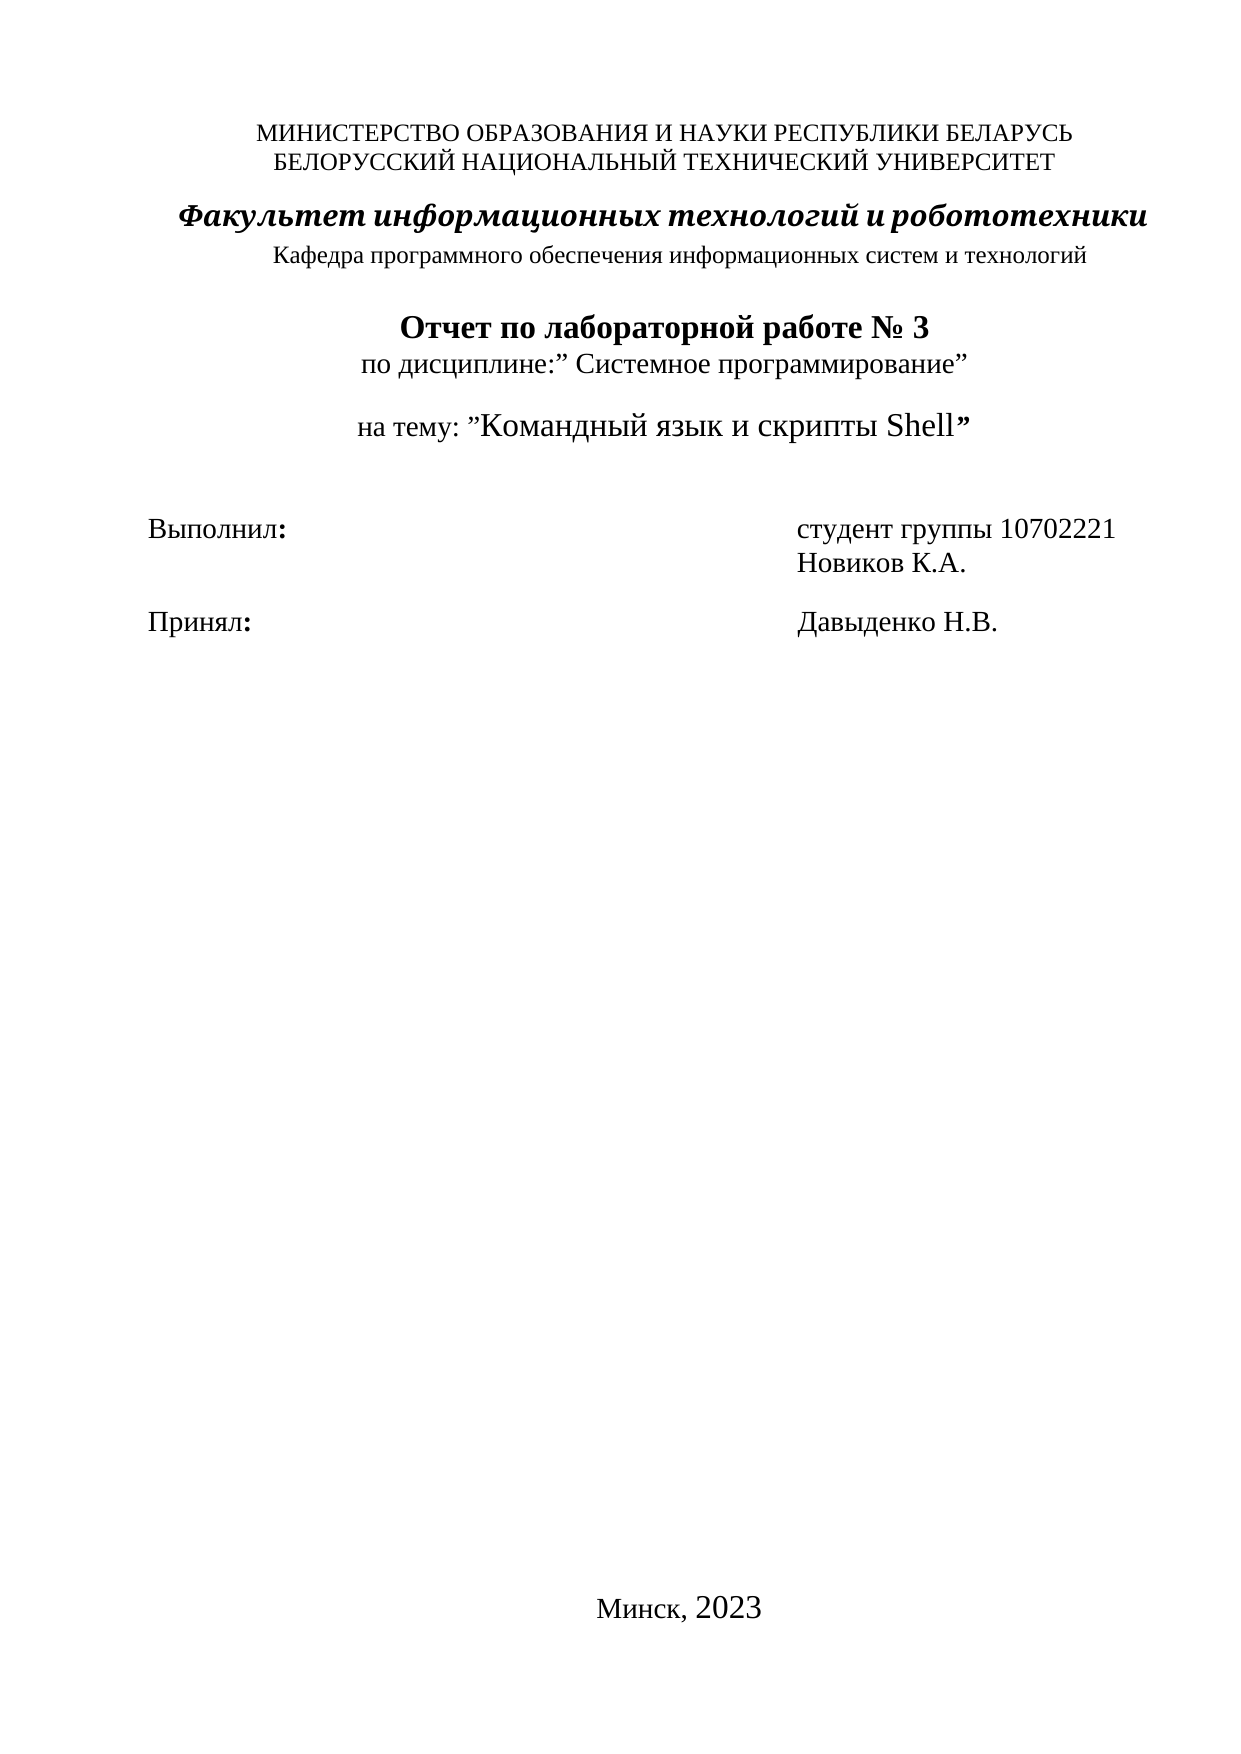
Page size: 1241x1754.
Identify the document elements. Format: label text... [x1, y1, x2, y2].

text Отчет по лабораторной работе № 3 [148, 307, 1181, 346]
text Минск, 2023 [148, 1587, 1181, 1625]
text Принял: Давыденко Н.В. [148, 604, 1181, 638]
subtitle Факультет информационных технологий и робототехники [148, 201, 1181, 234]
text по дисциплине:” Системное программирование” [148, 346, 1181, 379]
text на тему: ”Командный язык и скрипты Shell” [148, 406, 1181, 444]
text Кафедра программного обеспечения информационных систем и технологий [148, 240, 1181, 269]
text Выполнил: студент группы 10702221 [148, 511, 1181, 545]
text МИНИСТЕРСТВО ОБРАЗОВАНИЯ И НАУКИ РЕСПУБЛИКИ БЕЛАРУСЬ [148, 118, 1181, 147]
text Новиков К.А. [148, 545, 1181, 578]
text БЕЛОРУССКИЙ НАЦИОНАЛЬНЫЙ ТЕХНИЧЕСКИЙ УНИВЕРСИТЕТ [148, 147, 1181, 176]
